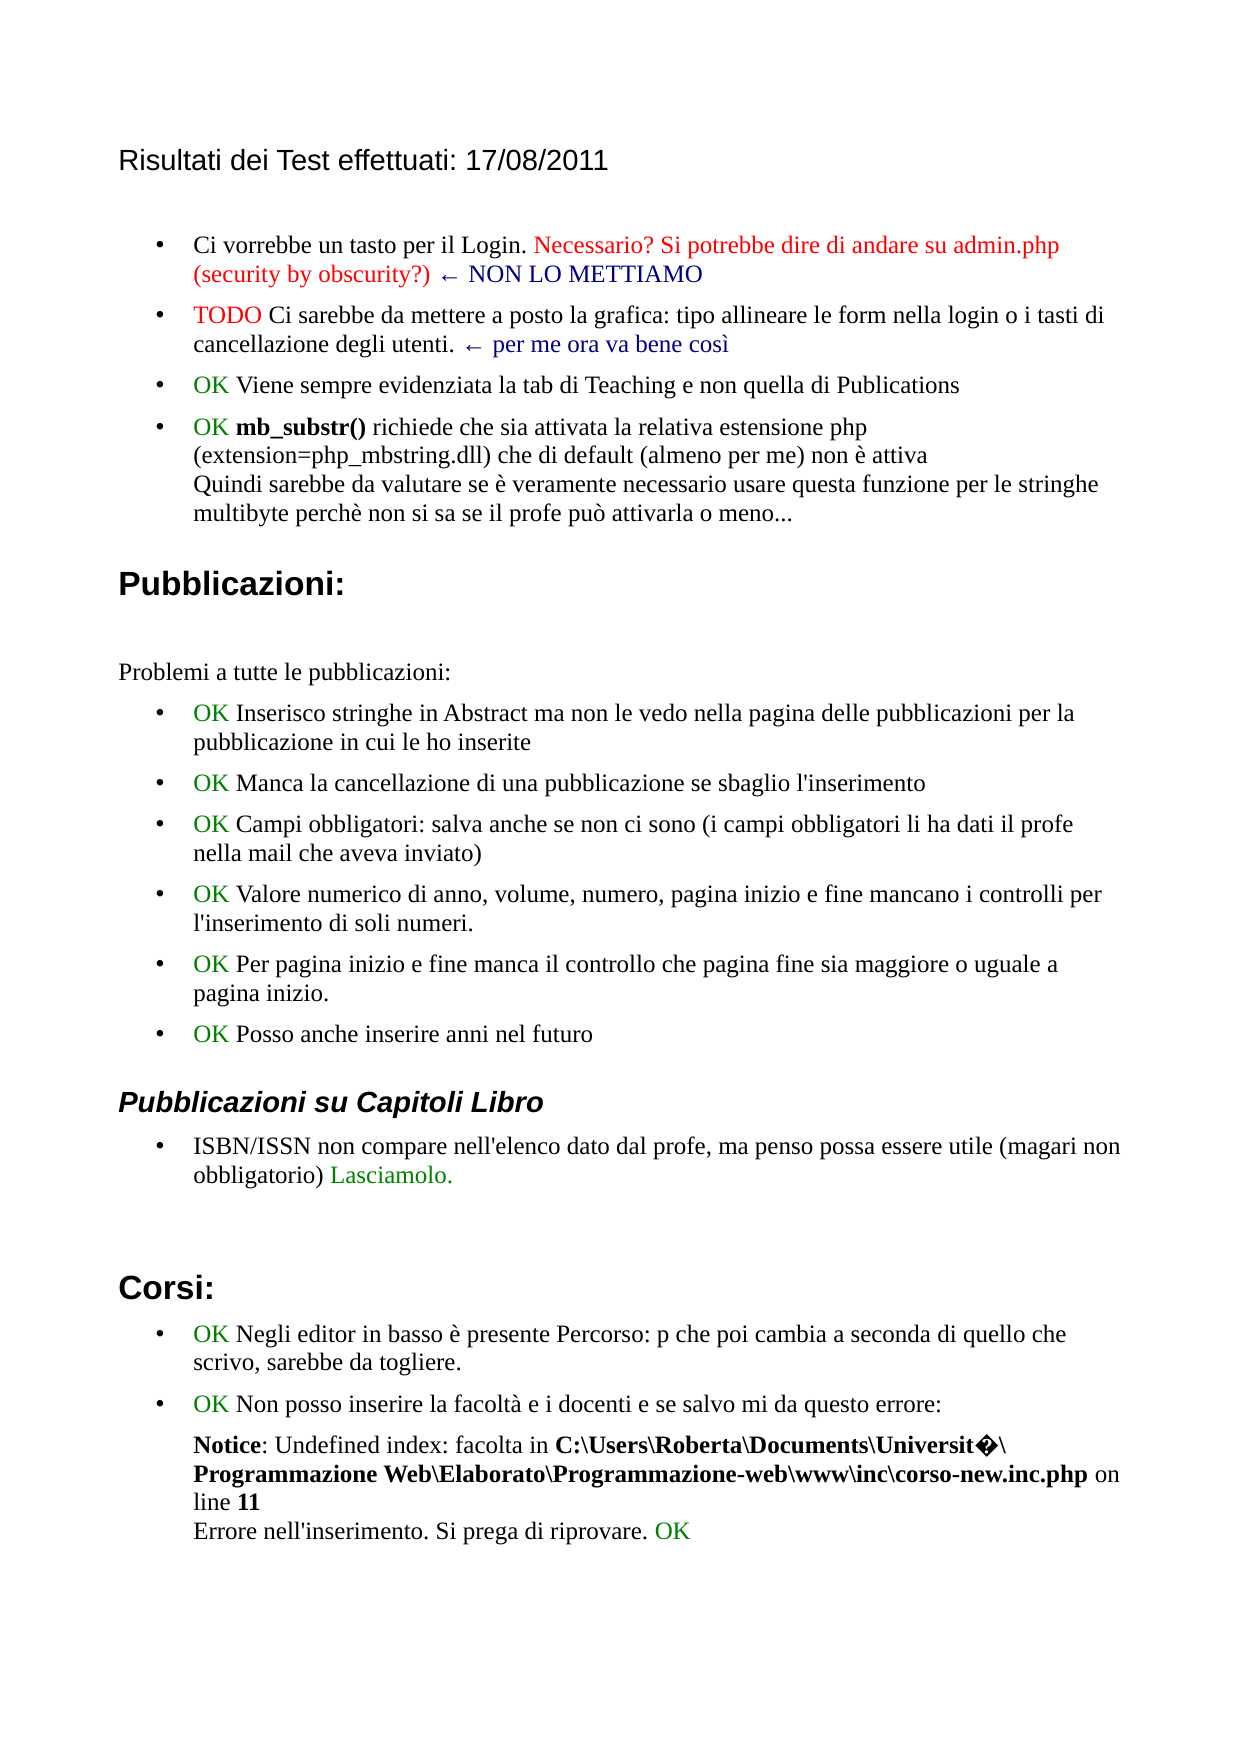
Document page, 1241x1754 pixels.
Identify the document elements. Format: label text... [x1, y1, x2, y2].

list TODO Ci sarebbe da mettere a posto la grafica: tipo allineare le form nella login o i tasti di cancellazione degli utenti. ← per me ora va bene così [156, 300, 1122, 358]
list Notice: Undefined index: facolta in C:\Users\Roberta\Documents\Universit�\Programmazione Web\Elaborato\Programmazione-web\www\inc\corso-new.inc.php on line 11 Errore nell'inserimento. Si prega di riprovare. OK [156, 1430, 1122, 1545]
subtitle Pubblicazioni: [118, 564, 1122, 603]
list Ci vorrebbe un tasto per il Login. Necessario? Si potrebbe dire di andare su admin.php (security by obscurity?) ← NON LO METTIAMO [156, 230, 1122, 288]
text Problemi a tutte le pubblicazioni: [118, 657, 1122, 685]
list OK Manca la cancellazione di una pubblicazione se sbaglio l'inserimento [156, 768, 1122, 797]
subtitle Risultati dei Test effettuati: 17/08/2011 [118, 143, 1122, 177]
list OK Posso anche inserire anni nel futuro [156, 1019, 1122, 1048]
list OK Campi obbligatori: salva anche se non ci sono (i campi obbligatori li ha dati il profe nella mail che aveva inviato) [156, 809, 1122, 867]
list OK Per pagina inizio e fine manca il controllo che pagina fine sia maggiore o uguale a pagina inizio. [156, 949, 1122, 1007]
list OK Viene sempre evidenziata la tab di Teaching e non quella di Publications [156, 370, 1122, 399]
list OK Negli editor in basso è presente Percorso: p che poi cambia a seconda di quello che scrivo, sarebbe da togliere. [156, 1319, 1122, 1376]
list OK Non posso inserire la facoltà e i docenti e se salvo mi da questo errore: [156, 1389, 1122, 1417]
subtitle Corsi: [118, 1268, 1122, 1306]
list OK mb_substr() richiede che sia attivata la relativa estensione php (extension=php_mbstring.dll) che di default (almeno per me) non è attiva Quindi sarebbe da valutare se è veramente necessario usare questa funzione per le stringhe multibyte perchè non si sa se il profe può attivarla o meno... [156, 412, 1122, 527]
subtitle Pubblicazioni su Capitoli Libro [118, 1085, 1122, 1119]
list OK Valore numerico di anno, volume, numero, pagina inizio e fine mancano i controlli per l'inserimento di soli numeri. [156, 879, 1122, 937]
list ISBN/ISSN non compare nell'elenco dato dal profe, ma penso possa essere utile (magari non obbligatorio) Lasciamolo. [156, 1131, 1122, 1189]
list OK Inserisco stringhe in Abstract ma non le vedo nella pagina delle pubblicazioni per la pubblicazione in cui le ho inserite [156, 698, 1122, 755]
